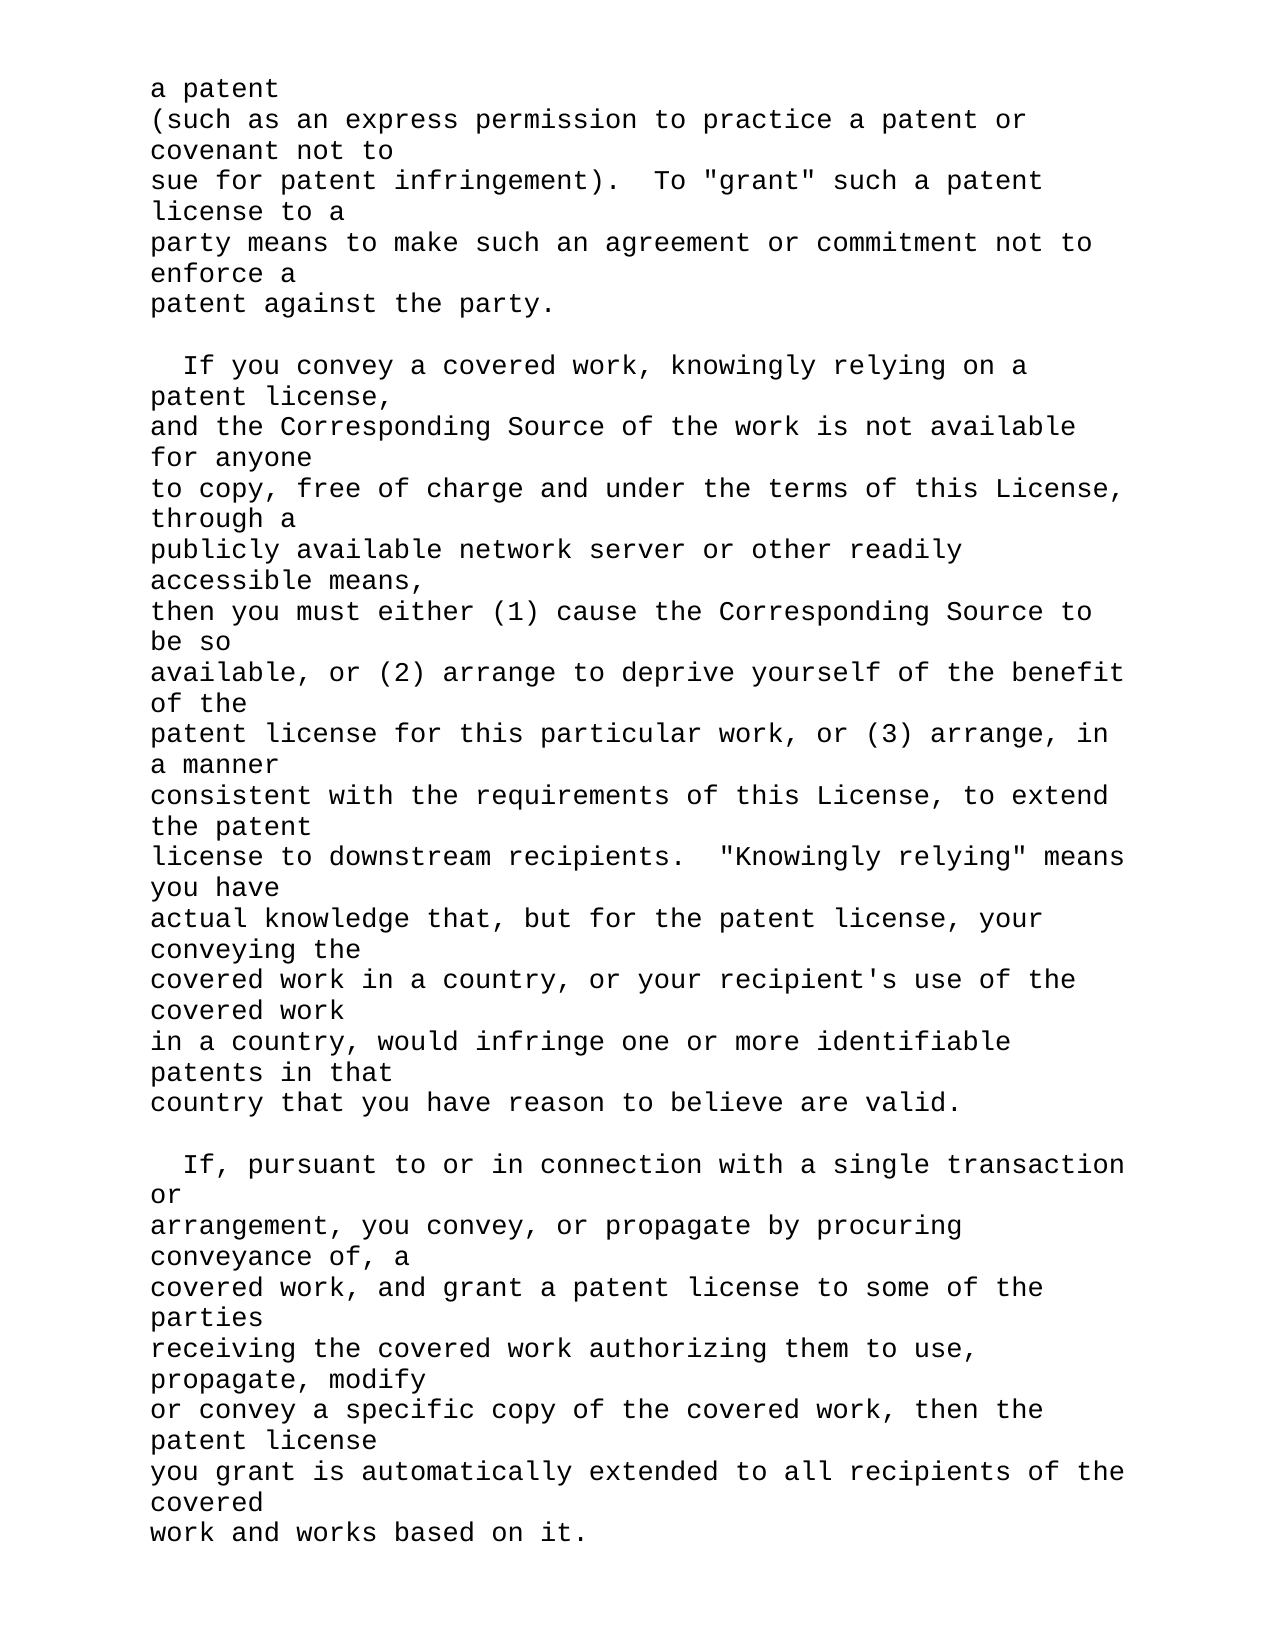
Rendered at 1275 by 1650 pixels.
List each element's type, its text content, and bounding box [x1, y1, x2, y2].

text consistent with the requirements of this License, to extend the patent [150, 782, 1125, 843]
text license to downstream recipients. "Knowingly relying" means you have [150, 843, 1125, 905]
text If, pursuant to or in connection with a single transaction or [150, 1151, 1125, 1212]
text (such as an express permission to practice a patent or covenant not to [150, 106, 1125, 167]
text covered work, and grant a patent license to some of the parties [150, 1273, 1125, 1335]
text or convey a specific copy of the covered work, then the patent license [150, 1396, 1125, 1458]
text If you convey a covered work, knowingly relying on a patent license, [150, 352, 1125, 413]
text and the Corresponding Source of the work is not available for anyone [150, 413, 1125, 474]
text patent license for this particular work, or (3) arrange, in a manner [150, 720, 1125, 782]
text receiving the covered work authorizing them to use, propagate, modify [150, 1335, 1125, 1396]
text available, or (2) arrange to deprive yourself of the benefit of the [150, 659, 1125, 720]
text in a country, would infringe one or more identifiable patents in that [150, 1028, 1125, 1089]
text sue for patent infringement). To "grant" such a patent license to a [150, 167, 1125, 229]
text actual knowledge that, but for the patent license, your conveying the [150, 905, 1125, 966]
text to copy, free of charge and under the terms of this License, through a [150, 474, 1125, 536]
text you grant is automatically extended to all recipients of the covered [150, 1458, 1125, 1519]
text a patent [150, 75, 1125, 106]
text arrangement, you convey, or propagate by procuring conveyance of, a [150, 1212, 1125, 1273]
text publicly available network server or other readily accessible means, [150, 536, 1125, 597]
text country that you have reason to believe are valid. [150, 1089, 1125, 1120]
text work and works based on it. [150, 1519, 1125, 1550]
text then you must either (1) cause the Corresponding Source to be so [150, 597, 1125, 659]
text covered work in a country, or your recipient's use of the covered work [150, 966, 1125, 1028]
text party means to make such an agreement or commitment not to enforce a [150, 229, 1125, 290]
text patent against the party. [150, 290, 1125, 321]
